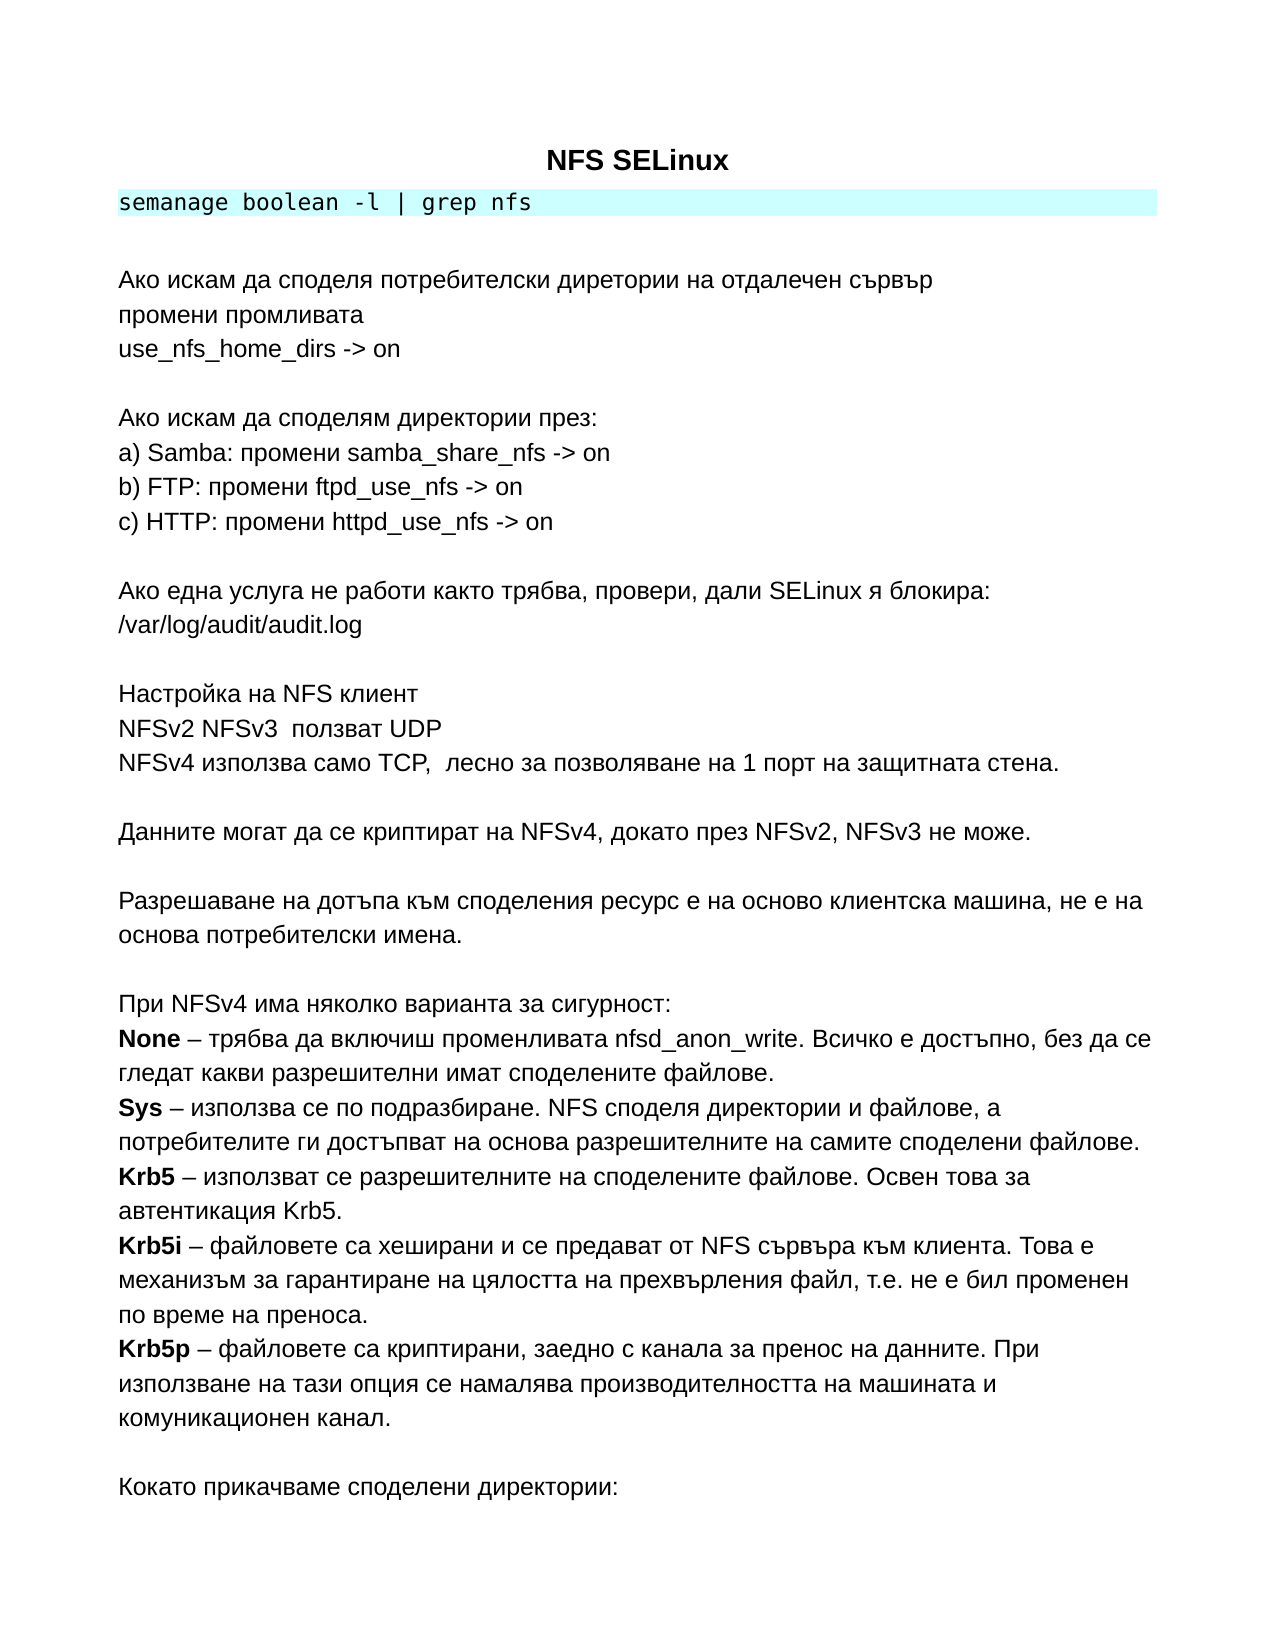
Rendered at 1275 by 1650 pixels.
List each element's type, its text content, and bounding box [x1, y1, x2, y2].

text b) FTP: промени ftpd_use_nfs -> on [118, 472, 1157, 501]
text Krb5 – използват се разрешителните на споделените файлове. Освен това за автентикация Krb5. [118, 1162, 1157, 1225]
text /var/log/audit/audit.log [118, 610, 1157, 639]
text c) HTTP: промени httpd_use_nfs -> on [118, 507, 1157, 535]
text промени промливата [118, 300, 1157, 328]
text Krb5i – файловете са хеширани и се предават от NFS сървъра към клиента. Това е механизъм за гарантиране на цялостта на прехвърления файл, т.е. не е бил променен по време на преноса. [118, 1231, 1157, 1328]
text Данните могат да се криптират на NFSv4, докато през NFSv2, NFSv3 не може. [118, 817, 1157, 846]
text а) Samba: промени samba_share_nfs -> on [118, 438, 1157, 466]
text NFSv2 NFSv3 ползват UDP [118, 713, 1157, 742]
text None – трябва да включиш променливата nfsd_anon_write. Всичко е достъпно, без да се гледат какви разрешителни имат споделените файлове. [118, 1024, 1157, 1087]
text Ако искам да споделя потребителски диретории на отдалечен сървър [118, 265, 1157, 294]
text Ако една услуга не работи както трябва, провери, дали SELinux я блокира: [118, 576, 1157, 604]
text Разрешаване на дотъпа към споделения ресурс е на осново клиентска машина, не е на основа потребителски имена. [118, 886, 1157, 949]
text При NFSv4 има няколко варианта за сигурност: [118, 989, 1157, 1018]
text use_nfs_home_dirs -> on [118, 334, 1157, 363]
text Sys – използва се по подразбиране. NFS споделя директории и файлове, а потребителите ги достъпват на основа разрешителните на самите споделени файлове. [118, 1093, 1157, 1156]
text Ако искам да споделям директории през: [118, 403, 1157, 432]
text NFSv4 използва само TCP, лесно за позволяване на 1 порт на защитната стена. [118, 748, 1157, 777]
text Настройка на NFS клиент [118, 679, 1157, 708]
subtitle NFS SELinux [118, 143, 1157, 177]
text Кокато прикачваме споделени директории: [118, 1472, 1157, 1501]
text Krb5p – файловете са криптирани, заедно с канала за пренос на данните. При използване на тази опция се намалява производителността на машината и комуникационен канал. [118, 1334, 1157, 1432]
text semanage boolean -l | grep nfs [118, 189, 1157, 216]
